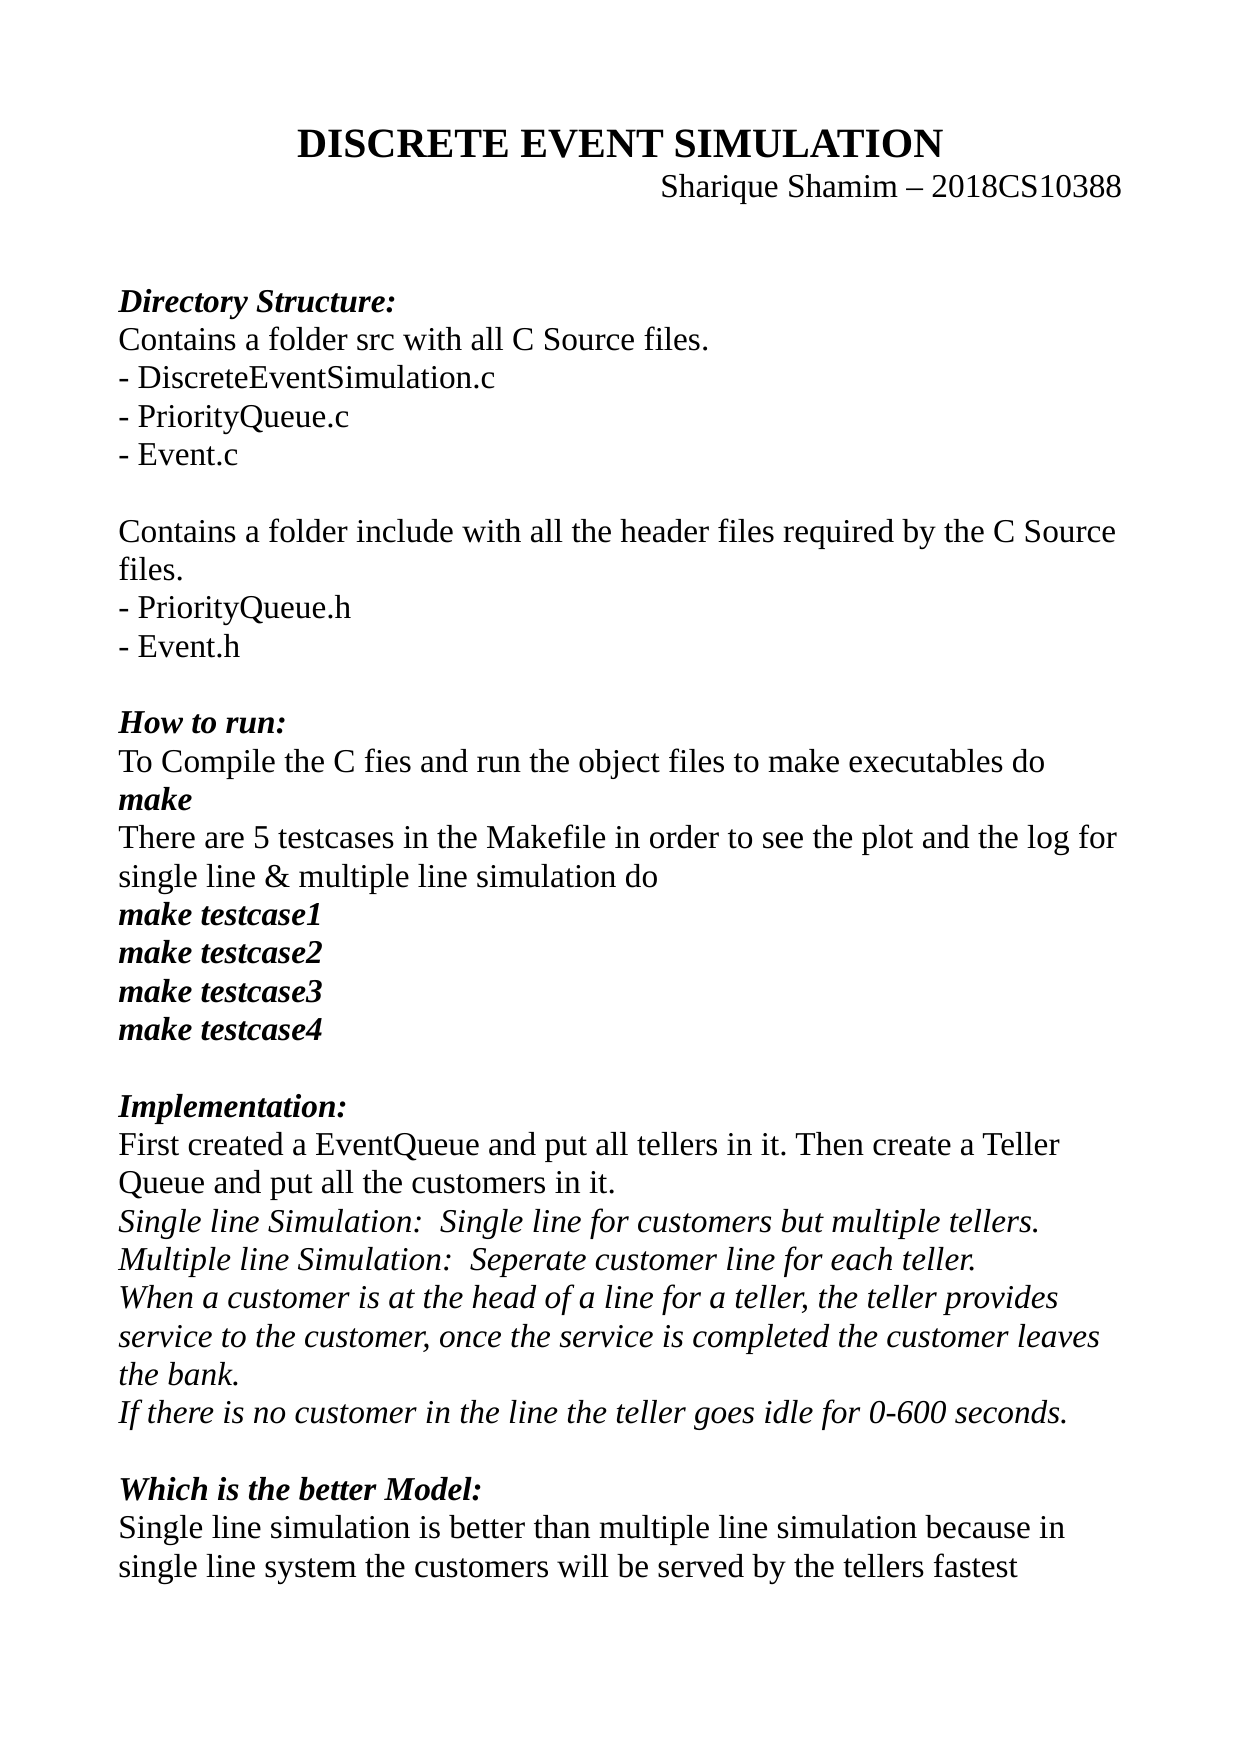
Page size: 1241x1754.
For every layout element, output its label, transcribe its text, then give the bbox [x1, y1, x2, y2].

text When a customer is at the head of a line for a teller, the teller provides service to the customer, once the service is completed the customer leaves the bank. [118, 1278, 1122, 1393]
text There are 5 testcases in the Makefile in order to see the plot and the log for single line & multiple line simulation do [118, 818, 1122, 894]
text First created a EventQueue and put all tellers in it. Then create a Teller Queue and put all the customers in it. [118, 1124, 1122, 1201]
text Contains a folder include with all the header files required by the C Source files. [118, 511, 1122, 588]
text DISCRETE EVENT SIMULATION [118, 118, 1122, 166]
text Which is the better Model: [118, 1469, 1122, 1508]
text - PriorityQueue.h [118, 588, 1122, 626]
text Multiple line Simulation: Seperate customer line for each teller. [118, 1239, 1122, 1278]
text make testcase2 [118, 933, 1122, 971]
text Single line simulation is better than multiple line simulation because in single line system the customers will be served by the tellers fastest [118, 1508, 1122, 1584]
text How to run: [118, 703, 1122, 741]
text - DiscreteEventSimulation.c [118, 358, 1122, 396]
text - Event.h [118, 626, 1122, 664]
text Directory Structure: [118, 281, 1122, 319]
text If there is no customer in the line the teller goes idle for 0-600 seconds. [118, 1393, 1122, 1431]
text make testcase3 [118, 971, 1122, 1009]
text make [118, 779, 1122, 818]
text Contains a folder src with all C Source files. [118, 319, 1122, 358]
text Sharique Shamim – 2018CS10388 [118, 166, 1122, 204]
text To Compile the C fies and run the object files to make executables do [118, 741, 1122, 779]
text - PriorityQueue.c [118, 396, 1122, 434]
text make testcase1 [118, 894, 1122, 933]
text - Event.c [118, 434, 1122, 473]
text Implementation: [118, 1086, 1122, 1124]
text make testcase4 [118, 1009, 1122, 1048]
text Single line Simulation: Single line for customers but multiple tellers. [118, 1201, 1122, 1239]
